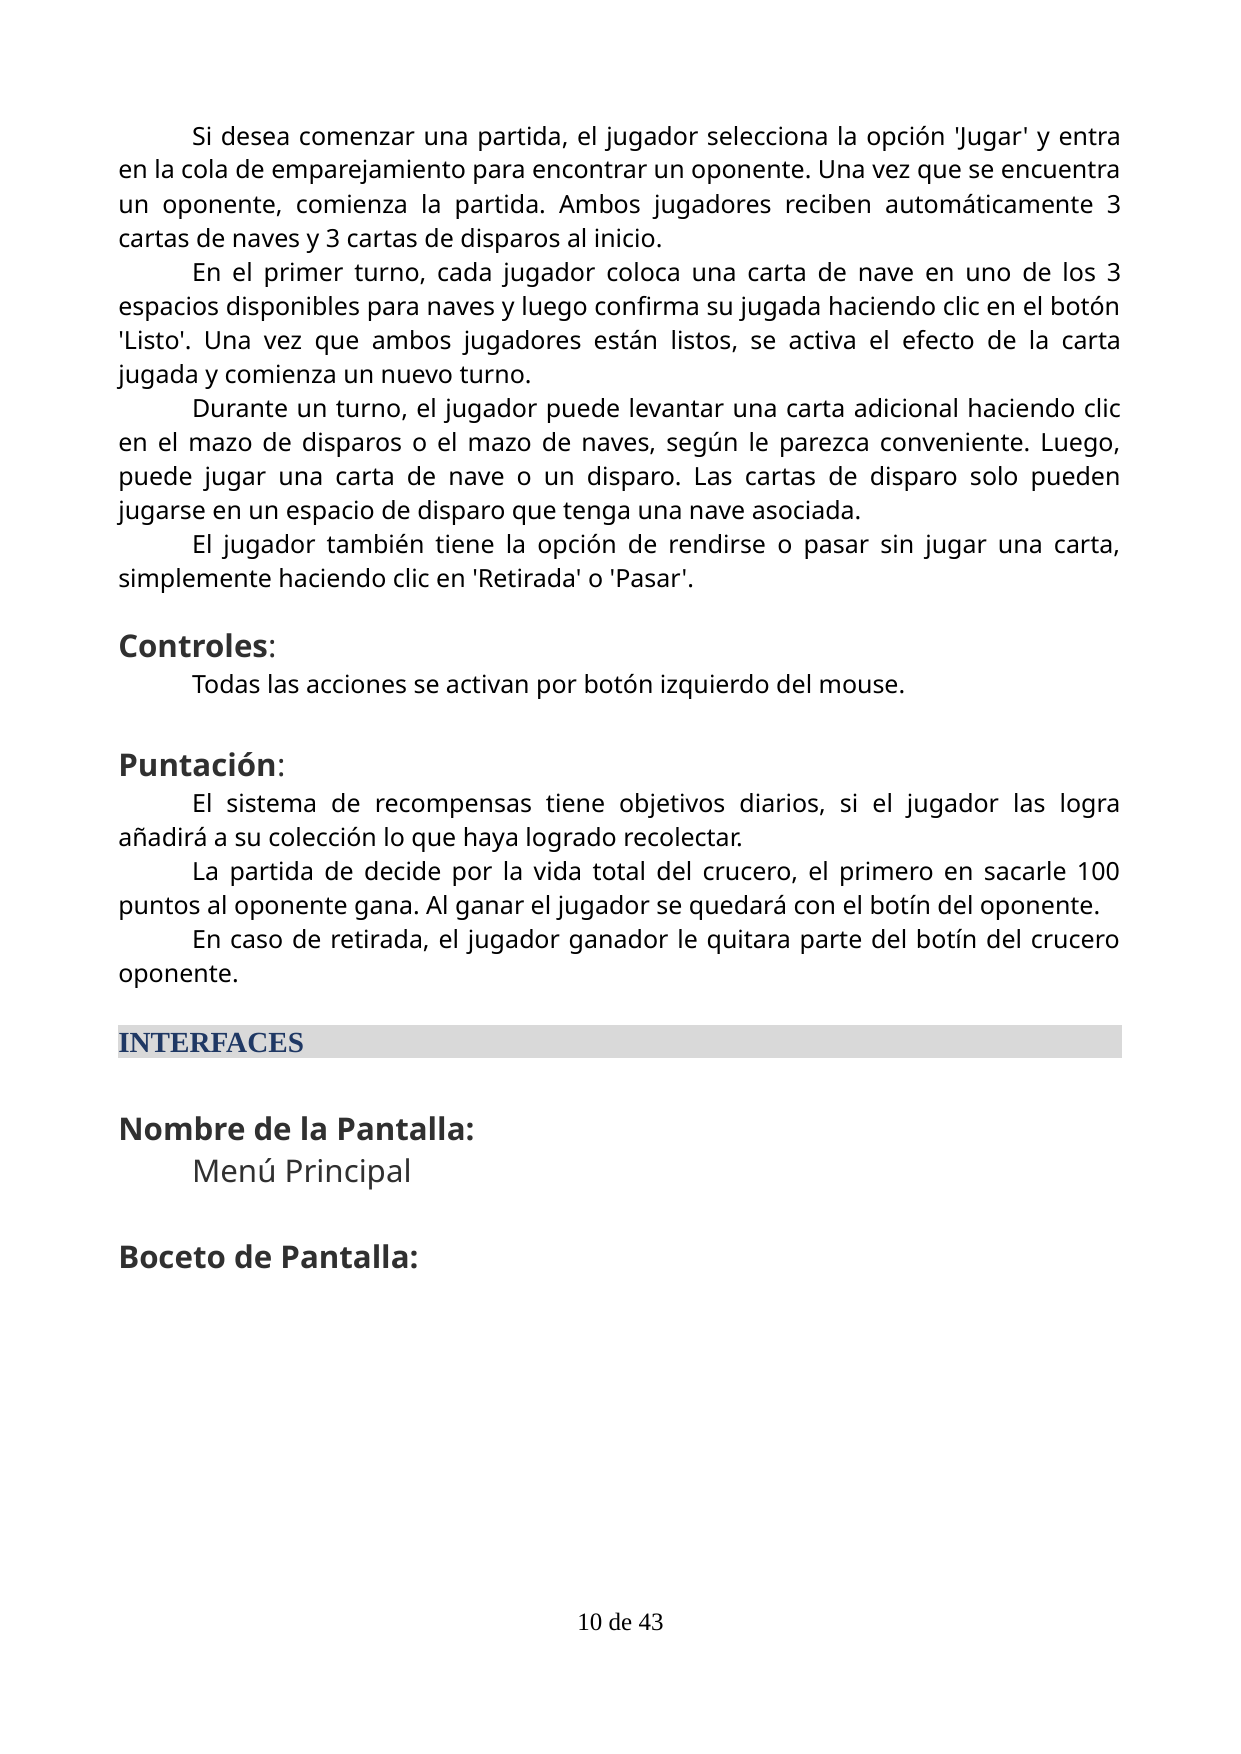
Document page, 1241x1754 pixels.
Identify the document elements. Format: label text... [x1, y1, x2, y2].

text Menú Principal [118, 1149, 1122, 1192]
text El jugador también tiene la opción de rendirse o pasar sin jugar una carta, simplemente haciendo clic en 'Retirada' o 'Pasar'. [118, 527, 1122, 595]
text Boceto de Pantalla: [118, 1234, 1122, 1277]
text El sistema de recompensas tiene objetivos diarios, si el jugador las logra añadirá a su colección lo que haya logrado recolectar. [118, 786, 1122, 854]
text Si desea comenzar una partida, el jugador selecciona la opción 'Jugar' y entra en la cola de emparejamiento para encontrar un oponente. Una vez que se encuentra un oponente, comienza la partida. Ambos jugadores reciben automáticamente 3 cartas de naves y 3 cartas de disparos al inicio. [118, 118, 1122, 254]
text Todas las acciones se activan por botón izquierdo del mouse. [118, 666, 1122, 700]
text Durante un turno, el jugador puede levantar una carta adicional haciendo clic en el mazo de disparos o el mazo de naves, según le parezca conveniente. Luego, puede jugar una carta de nave o un disparo. Las cartas de disparo solo pueden jugarse en un espacio de disparo que tenga una nave asociada. [118, 391, 1122, 527]
text En el primer turno, cada jugador coloca una carta de nave en uno de los 3 espacios disponibles para naves y luego confirma su jugada haciendo clic en el botón 'Listo'. Una vez que ambos jugadores están listos, se activa el efecto de la carta jugada y comienza un nuevo turno. [118, 254, 1122, 391]
subtitle INTERFACES [118, 1025, 1122, 1058]
text Controles: [118, 624, 1122, 666]
text Puntación: [118, 743, 1122, 786]
text La partida de decide por la vida total del crucero, el primero en sacarle 100 puntos al oponente gana. Al ganar el jugador se quedará con el botín del oponente. [118, 854, 1122, 922]
text Nombre de la Pantalla: [118, 1107, 1122, 1149]
text En caso de retirada, el jugador ganador le quitara parte del botín del crucero oponente. [118, 922, 1122, 990]
